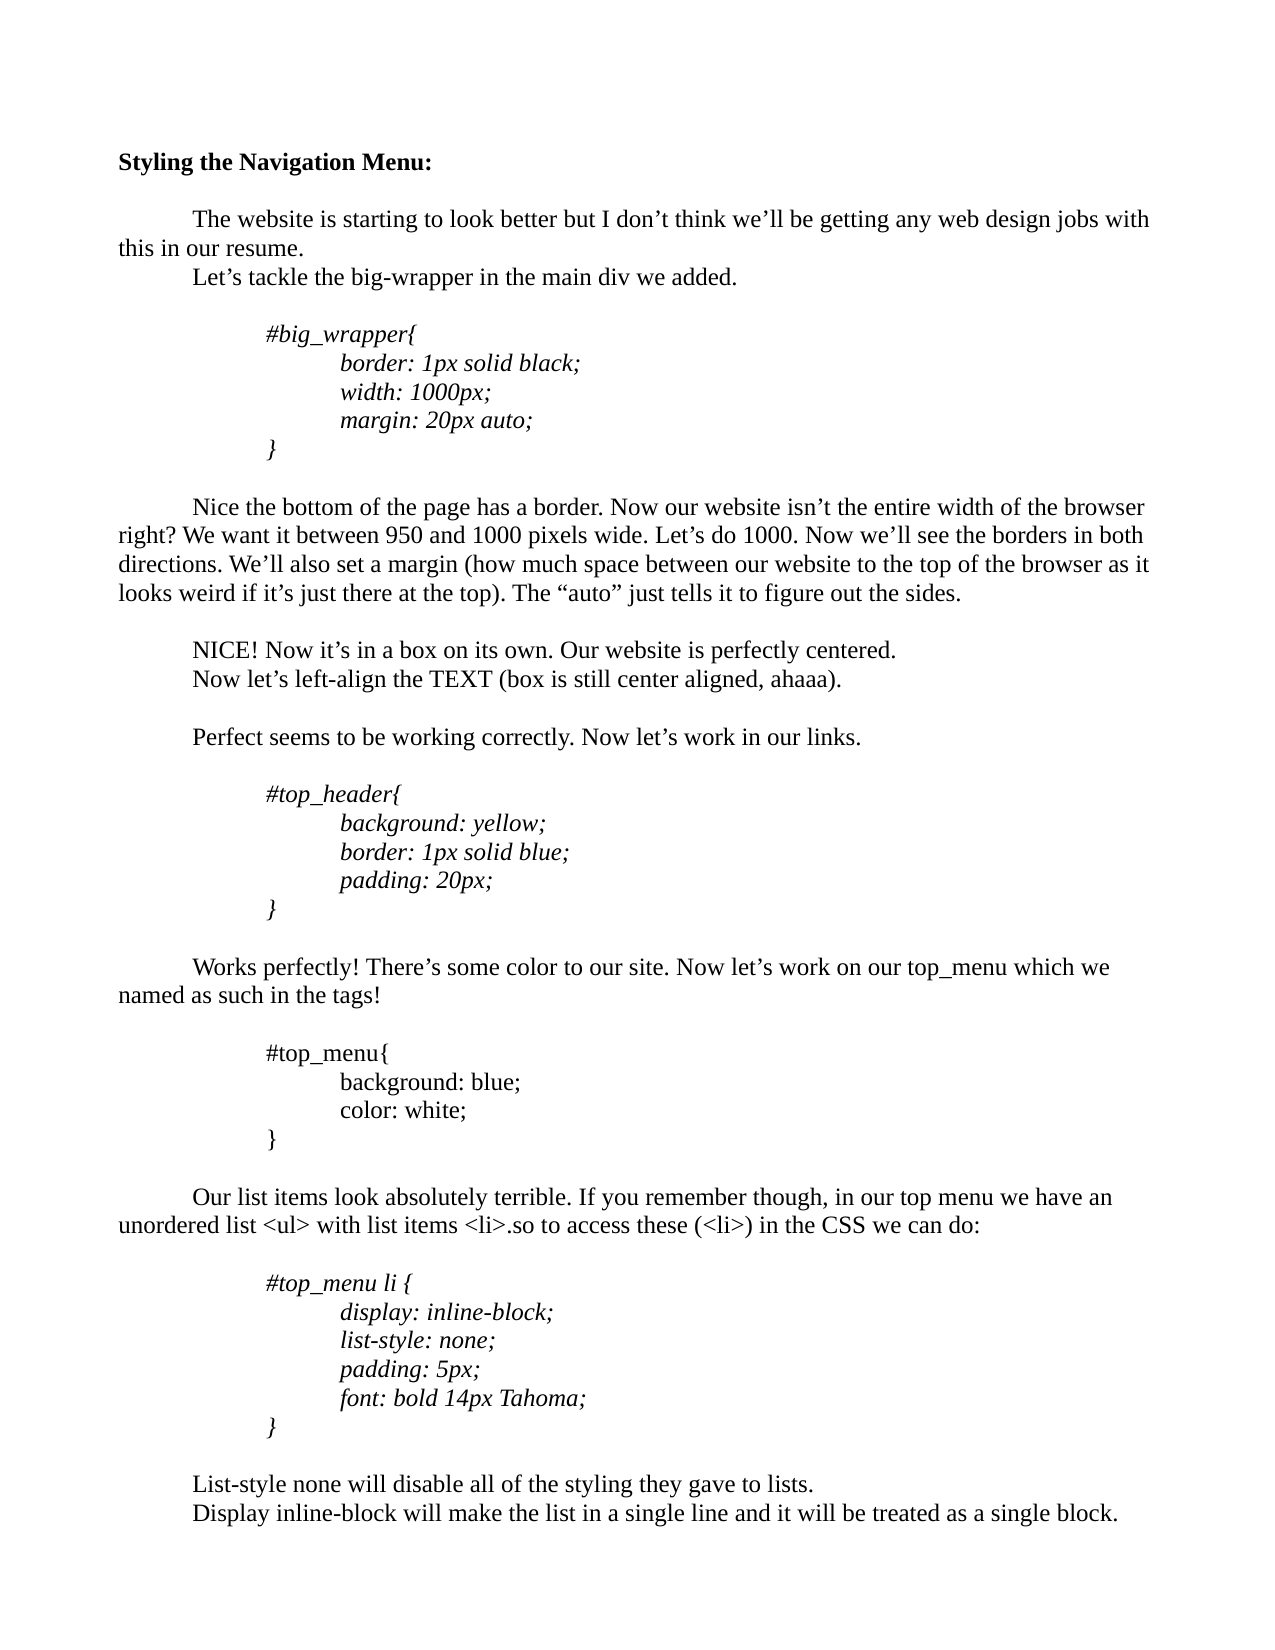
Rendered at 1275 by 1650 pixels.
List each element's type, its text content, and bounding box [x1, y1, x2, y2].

text NICE! Now it’s in a box on its own. Our website is perfectly centered. [118, 636, 1157, 664]
text font: bold 14px Tahoma; [118, 1383, 1157, 1412]
text } [118, 1124, 1157, 1153]
text display: inline-block; [118, 1297, 1157, 1326]
text #top_menu{ [118, 1038, 1157, 1067]
text Let’s tackle the big-wrapper in the main div we added. [118, 262, 1157, 291]
text #big_wrapper{ [118, 319, 1157, 348]
text Styling the Navigation Menu: [118, 147, 1157, 176]
text List-style none will disable all of the styling they gave to lists. [118, 1469, 1157, 1498]
text padding: 20px; [118, 866, 1157, 894]
text Nice the bottom of the page has a border. Now our website isn’t the entire width of the browser right? We want it between 950 and 1000 pixels wide. Let’s do 1000. Now we’ll see the borders in both directions. We’ll also set a margin (how much space between our website to the top of the browser as it looks weird if it’s just there at the top). The “auto” just tells it to figure out the sides. [118, 492, 1157, 607]
text } [118, 434, 1157, 463]
text Works perfectly! There’s some color to our site. Now let’s work on our top_menu which we named as such in the tags! [118, 952, 1157, 1009]
text margin: 20px auto; [118, 406, 1157, 434]
text } [118, 1412, 1157, 1441]
text Our list items look absolutely terrible. If you remember though, in our top menu we have an unordered list <ul> with list items <li>.so to access these (<li>) in the CSS we can do: [118, 1182, 1157, 1239]
text Perfect seems to be working correctly. Now let’s work in our links. [118, 722, 1157, 751]
text list-style: none; [118, 1326, 1157, 1354]
text } [118, 894, 1157, 923]
text background: blue; [118, 1067, 1157, 1096]
text Display inline-block will make the list in a single line and it will be treated as a single block. [118, 1498, 1157, 1527]
text width: 1000px; [118, 377, 1157, 406]
text #top_menu li { [118, 1268, 1157, 1297]
text background: yellow; [118, 808, 1157, 837]
text color: white; [118, 1096, 1157, 1124]
text The website is starting to look better but I don’t think we’ll be getting any web design jobs with this in our resume. [118, 204, 1157, 262]
text Now let’s left-align the TEXT (box is still center aligned, ahaaa). [118, 664, 1157, 693]
text #top_header{ [118, 779, 1157, 808]
text border: 1px solid black; [118, 348, 1157, 377]
text padding: 5px; [118, 1354, 1157, 1383]
text border: 1px solid blue; [118, 837, 1157, 866]
